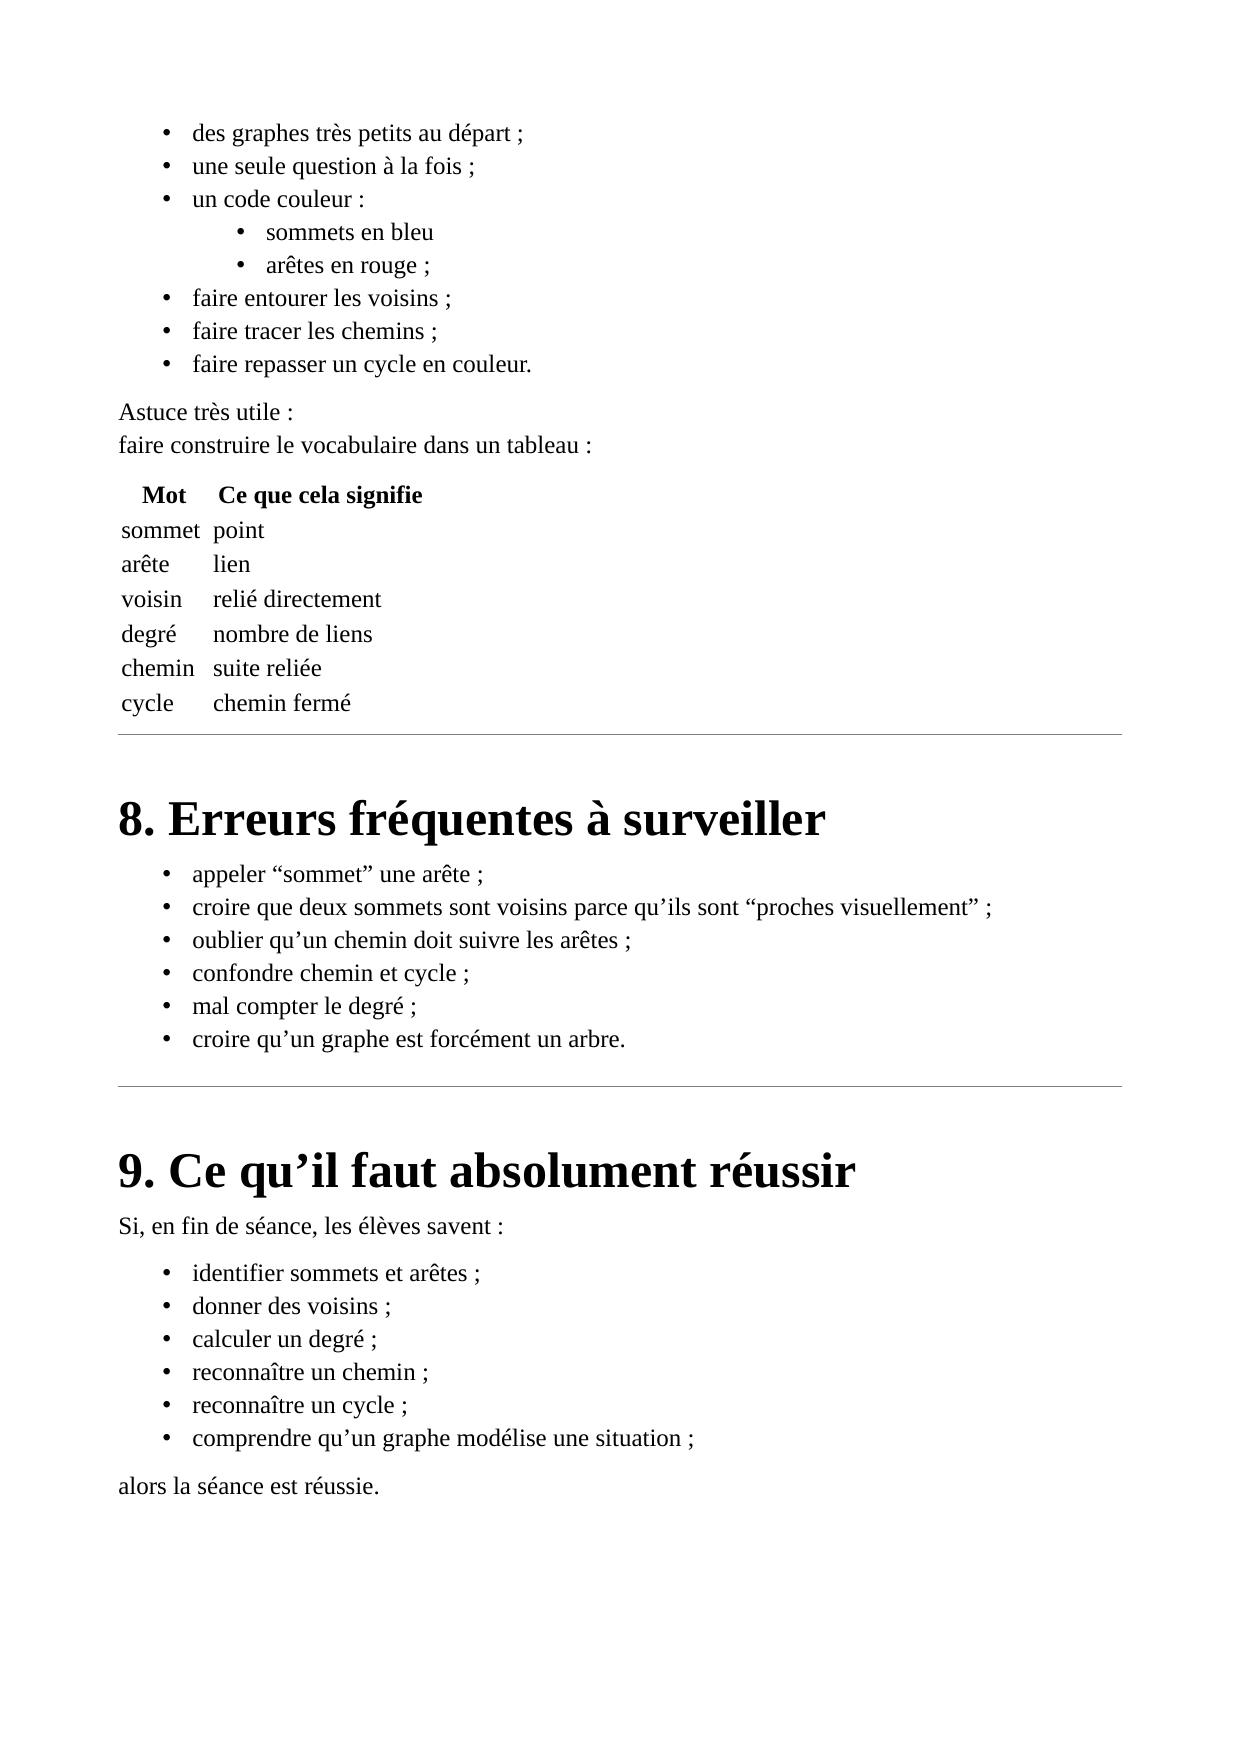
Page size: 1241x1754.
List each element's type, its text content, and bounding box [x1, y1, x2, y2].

list oublier qu’un chemin doit suivre les arêtes ; [162, 925, 1122, 954]
subtitle 9. Ce qu’il faut absolument réussir [118, 1141, 1122, 1198]
list appeler “sommet” une arête ; [162, 859, 1122, 888]
table_cell chemin [118, 650, 210, 685]
list des graphes très petits au départ ; [162, 118, 1122, 147]
table_cell relié directement [210, 581, 430, 616]
table_cell chemin fermé [210, 685, 430, 719]
table_cell cycle [118, 685, 210, 719]
list identifier sommets et arêtes ; [162, 1258, 1122, 1287]
table_cell suite reliée [210, 650, 430, 685]
list croire que deux sommets sont voisins parce qu’ils sont “proches visuellement” ; [162, 892, 1122, 921]
text Astuce très utile : faire construire le vocabulaire dans un tableau : [118, 397, 1122, 459]
table_header Ce que cela signifie [210, 478, 430, 512]
list faire repasser un cycle en couleur. [162, 349, 1122, 378]
table_cell voisin [118, 581, 210, 616]
list sommets en bleu [236, 217, 1122, 246]
list reconnaître un chemin ; [162, 1357, 1122, 1386]
table_cell point [210, 512, 430, 547]
list une seule question à la fois ; [162, 151, 1122, 180]
table_cell nombre de liens [210, 616, 430, 650]
list mal compter le degré ; [162, 991, 1122, 1020]
text Si, en fin de séance, les élèves savent : [118, 1211, 1122, 1239]
subtitle 8. Erreurs fréquentes à surveiller [118, 789, 1122, 846]
list arêtes en rouge ; [236, 250, 1122, 279]
list confondre chemin et cycle ; [162, 958, 1122, 987]
list reconnaître un cycle ; [162, 1391, 1122, 1419]
list donner des voisins ; [162, 1291, 1122, 1320]
list croire qu’un graphe est forcément un arbre. [162, 1024, 1122, 1053]
list comprendre qu’un graphe modélise une situation ; [162, 1423, 1122, 1452]
table_cell sommet [118, 512, 210, 547]
table_header Mot [118, 478, 210, 512]
table_cell degré [118, 616, 210, 650]
list un code couleur : [162, 184, 1122, 213]
list calculer un degré ; [162, 1324, 1122, 1353]
table_cell lien [210, 547, 430, 581]
table_cell arête [118, 547, 210, 581]
list faire tracer les chemins ; [162, 316, 1122, 345]
list faire entourer les voisins ; [162, 283, 1122, 312]
text alors la séance est réussie. [118, 1471, 1122, 1500]
